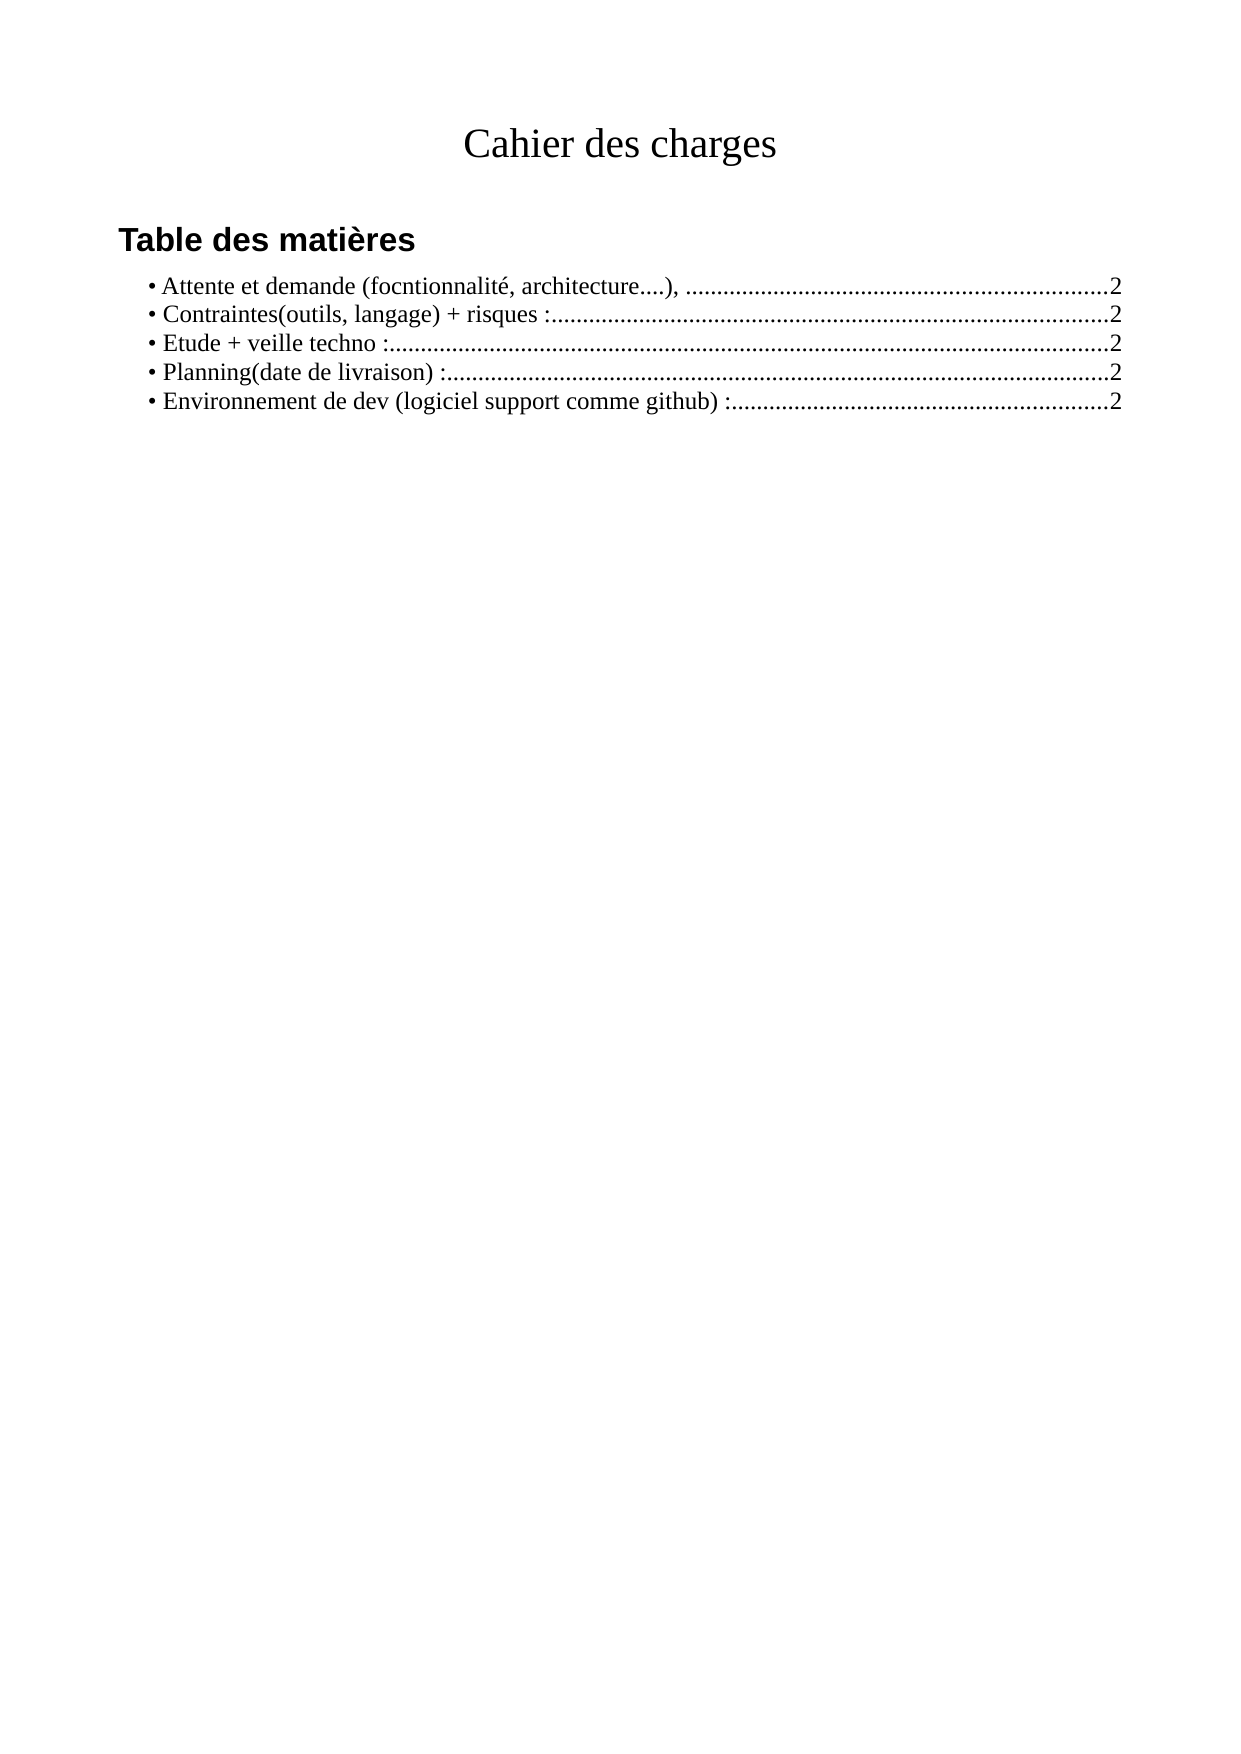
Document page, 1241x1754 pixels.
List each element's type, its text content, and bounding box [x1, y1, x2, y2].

text • Planning(date de livraison) : 2 [148, 357, 1122, 386]
text Cahier des charges [118, 118, 1122, 166]
text • Contraintes(outils, langage) + risques : 2 [148, 299, 1122, 328]
text • Attente et demande (focntionnalité, architecture....), 2 [148, 271, 1122, 299]
text • Environnement de dev (logiciel support comme github) : 2 [148, 386, 1122, 414]
text • Etude + veille techno : 2 [148, 328, 1122, 357]
subtitle Table des matières [118, 220, 1122, 258]
